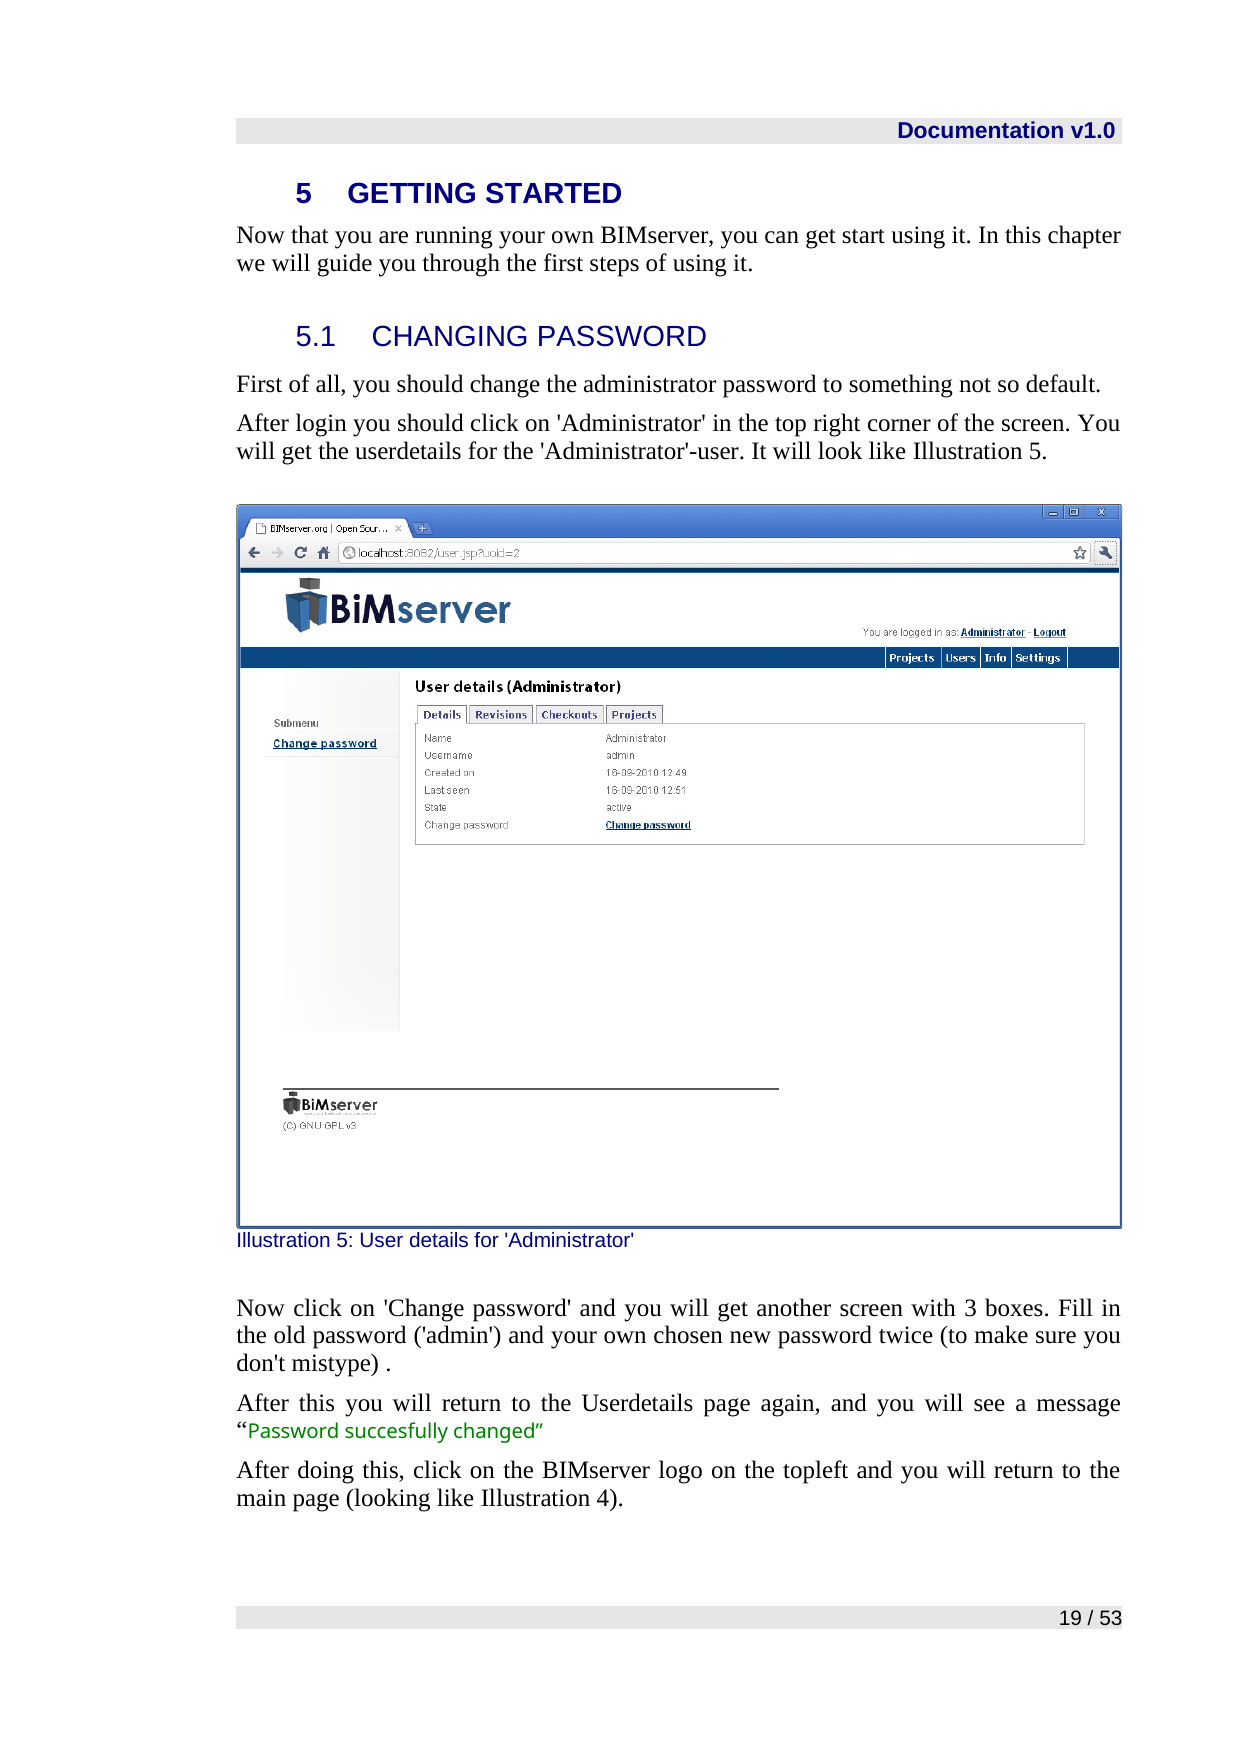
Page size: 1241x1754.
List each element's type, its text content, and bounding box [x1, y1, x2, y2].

text First of all, you should change the administrator password to something not so default. [236, 370, 1122, 398]
text Now that you are running your own BIMserver, you can get start using it. In this chapter we will guide you through the first steps of using it. [236, 222, 1122, 277]
subtitle Changing password [236, 319, 1122, 352]
picture [236, 504, 1123, 1229]
text After this you will return to the Userdetails page again, and you will see a message “Password succesfully changed” [236, 1389, 1122, 1445]
text After doing this, click on the BIMserver logo on the topleft and you will return to the main page (looking like Illustration 4). [236, 1457, 1122, 1512]
text After login you should click on 'Administrator' in the top right corner of the screen. You will get the userdetails for the 'Administrator'-user. It will look like Illustration 5. [236, 409, 1122, 465]
text Illustration 5: User details for 'Administrator' [236, 1229, 1122, 1251]
text Now click on 'Change password' and you will get another screen with 3 boxes. Fill in the old password ('admin') and your own chosen new password twice (to make sure you don't mistype) . [236, 1294, 1122, 1377]
subtitle Getting started [236, 177, 1122, 210]
